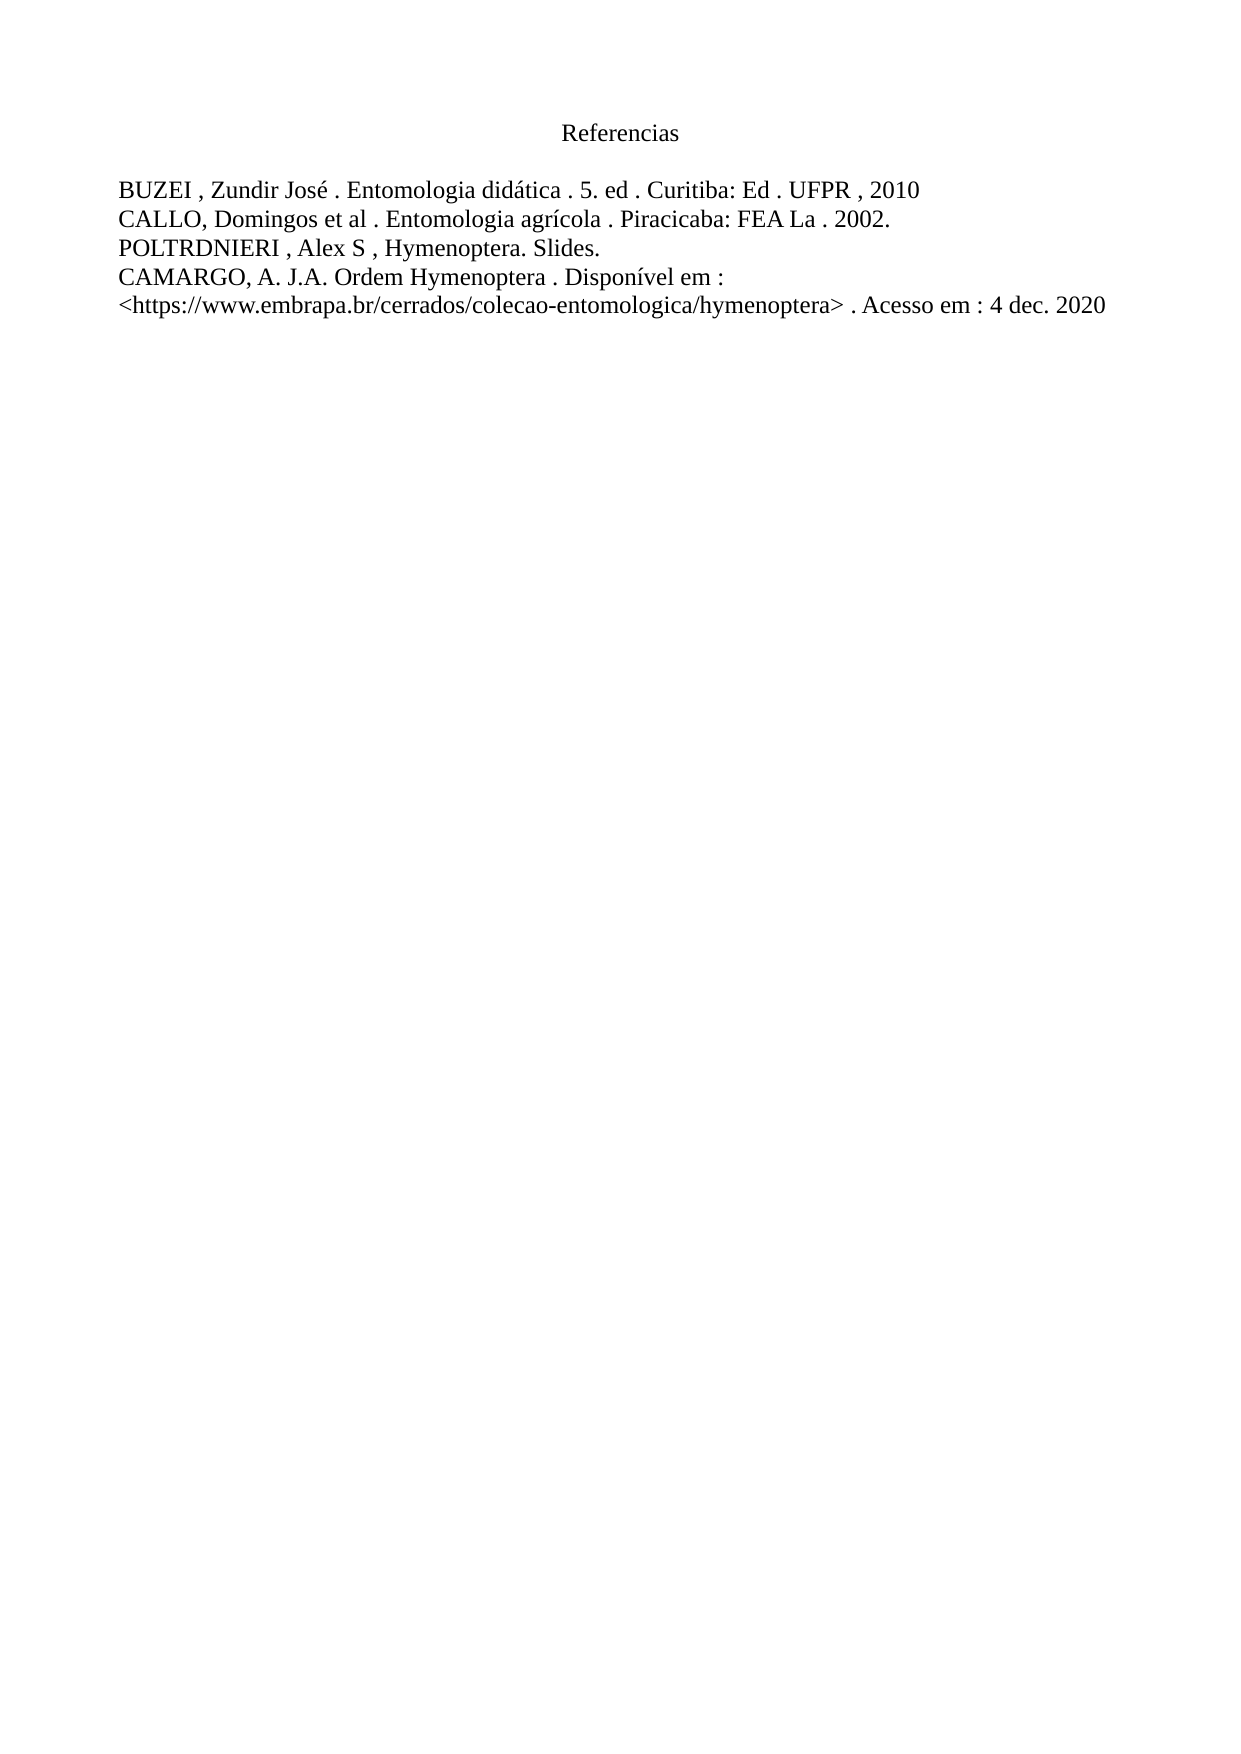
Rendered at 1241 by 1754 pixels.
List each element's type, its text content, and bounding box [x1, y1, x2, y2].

text Referencias [118, 118, 1122, 147]
text CALLO, Domingos et al . Entomologia agrícola . Piracicaba: FEA La . 2002. [118, 204, 1122, 233]
text CAMARGO, A. J.A. Ordem Hymenoptera . Disponível em : <https://www.embrapa.br/cerrados/colecao-entomologica/hymenoptera> . Acesso em : 4 dec. 2020 [118, 262, 1122, 319]
text BUZEI , Zundir José . Entomologia didática . 5. ed . Curitiba: Ed . UFPR , 2010 [118, 176, 1122, 204]
text POLTRDNIERI , Alex S , Hymenoptera. Slides. [118, 233, 1122, 262]
